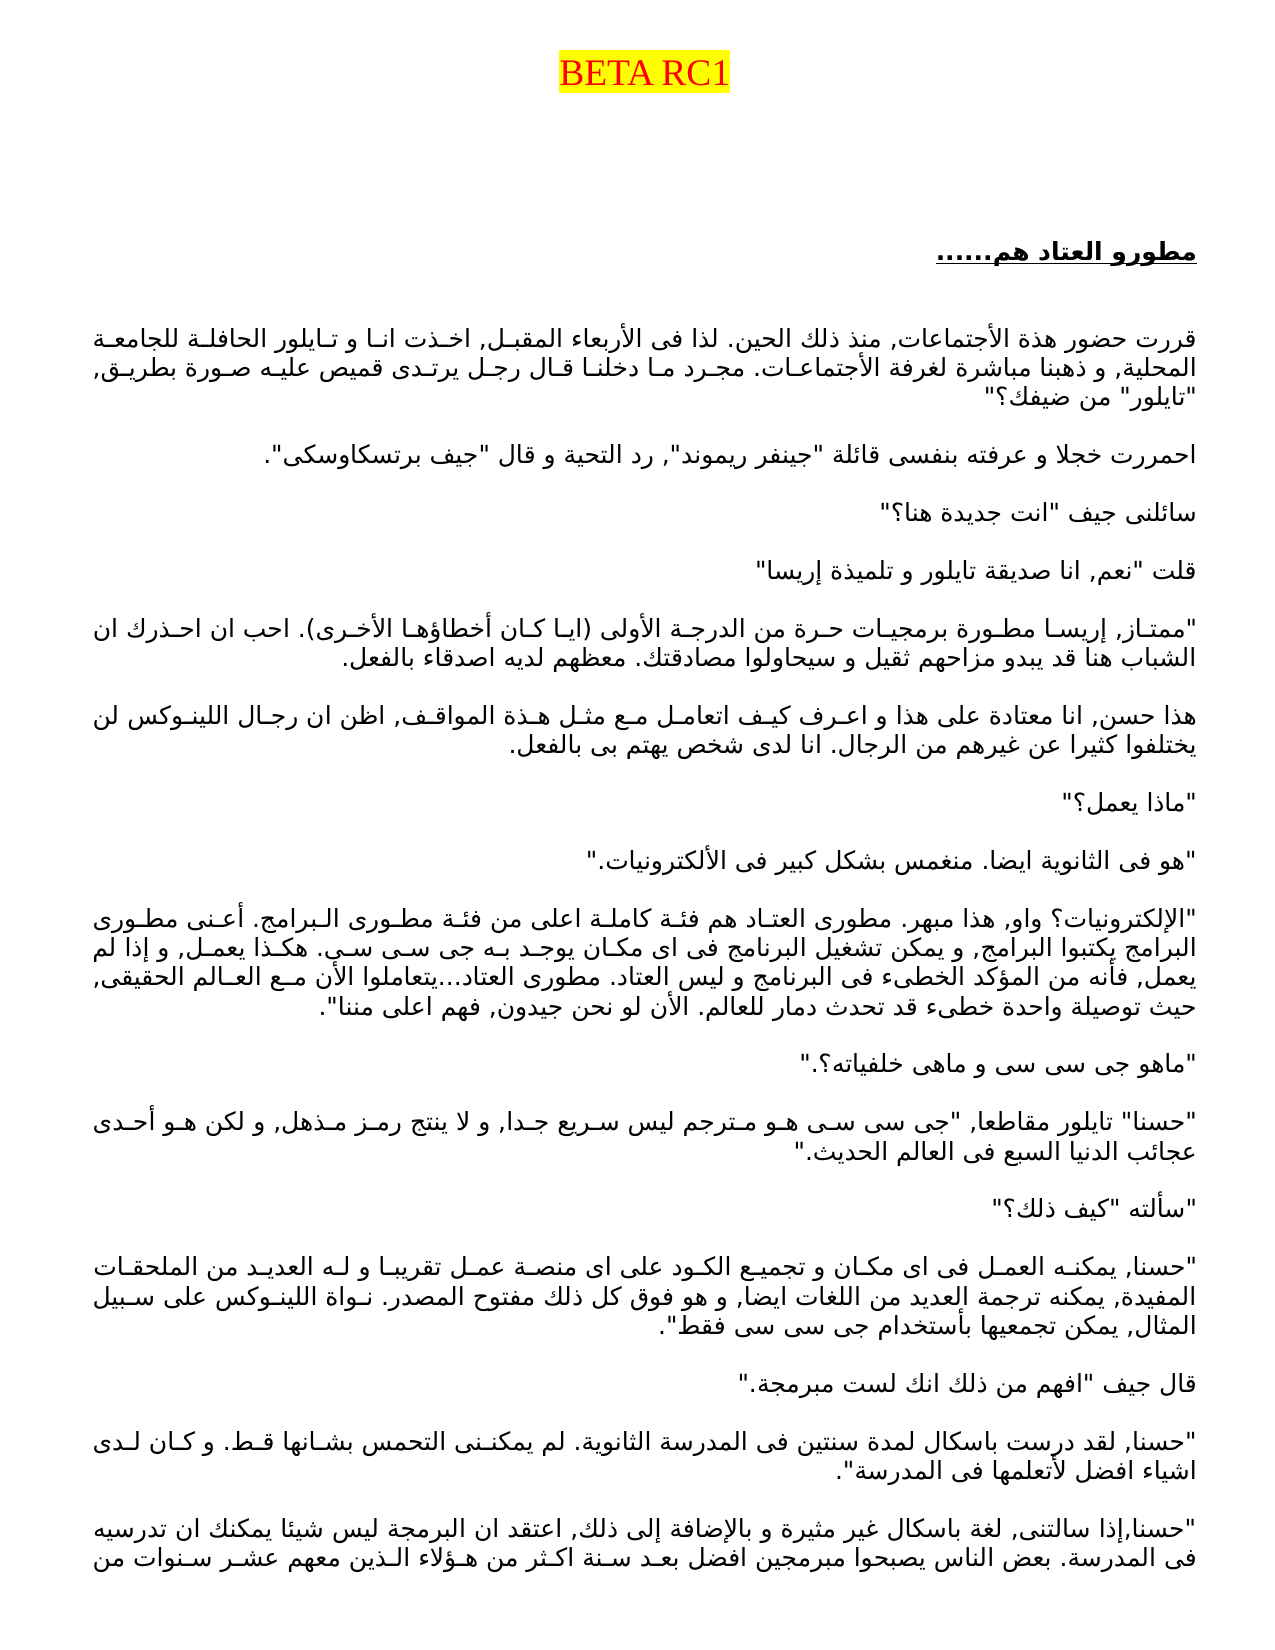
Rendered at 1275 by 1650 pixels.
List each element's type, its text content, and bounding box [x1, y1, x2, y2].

text قال جيف "افهم من ذلك انك لست مبرمجة." [92, 1369, 1197, 1398]
text "حسنا,إذا سالتنى, لغة باسكال غير مثيرة و بالإضافة إلى ذلك, اعتقد ان البرمجة ليس شيئا يمكنك ان تدرسيه فى المدرسة. بعض الناس يصبحوا مبرمجين افضل بعد سنة اكثر من هؤلاء الذين معهم عشر سنوات من الخبرة. كل ذلك يعتمد بحد كبير على موقفك". [92, 1514, 1197, 1572]
text هذا حسن, انا معتادة على هذا و اعرف كيف اتعامل مع مثل هذة المواقف, اظن ان رجال اللينوكس لن يختلفوا كثيرا عن غيرهم من الرجال. انا لدى شخص يهتم بى بالفعل. [92, 701, 1197, 760]
text قررت حضور هذة الأجتماعات, منذ ذلك الحين. لذا فى الأربعاء المقبل, اخذت انا و تايلور الحافلة للجامعة المحلية, و ذهبنا مباشرة لغرفة الأجتماعات. مجرد ما دخلنا قال رجل يرتدى قميص عليه صورة بطريق, "تايلور" من ضيفك؟" [92, 324, 1197, 412]
text احمررت خجلا و عرفته بنفسى قائلة "جينفر ريموند", رد التحية و قال "جيف برتسكاوسكى". [92, 441, 1197, 470]
text "سألته "كيف ذلك؟" [92, 1195, 1197, 1224]
text "الإلكترونيات؟ واو, هذا مبهر. مطورى العتاد هم فئة كاملة اعلى من فئة مطورى البرامج. أعنى مطورى البرامج يكتبوا البرامج, و يمكن تشغيل البرنامج فى اى مكان يوجد به جى سى سى. هكذا يعمل, و إذا لم يعمل, فأنه من المؤكد الخطىء فى البرنامج و ليس العتاد. مطورى العتاد...يتعاملوا الأن مع العالم الحقيقى, حيث توصيلة واحدة خطىء قد تحدث دمار للعالم. الأن لو نحن جيدون, فهم اعلى مننا". [92, 904, 1197, 1021]
text "ممتاز, إريسا مطورة برمجيات حرة من الدرجة الأولى (ايا كان أخطاؤها الأخرى). احب ان احذرك ان الشباب هنا قد يبدو مزاحهم ثقيل و سيحاولوا مصادقتك. معظهم لديه اصدقاء بالفعل. [92, 614, 1197, 673]
text سائلنى جيف "انت جديدة هنا؟" [92, 498, 1197, 528]
text "حسنا, لقد درست باسكال لمدة سنتين فى المدرسة الثانوية. لم يمكننى التحمس بشانها قط. و كان لدى اشياء افضل لأتعلمها فى المدرسة". [92, 1427, 1197, 1485]
text "ماهو جى سى سى و ماهى خلفياته؟." [92, 1050, 1197, 1079]
text قلت "نعم, انا صديقة تايلور و تلميذة إريسا" [92, 556, 1197, 586]
text "ماذا يعمل؟" [92, 788, 1197, 818]
text "حسنا, يمكنه العمل فى اى مكان و تجميع الكود على اى منصة عمل تقريبا و له العديد من الملحقات المفيدة, يمكنه ترجمة العديد من اللغات ايضا, و هو فوق كل ذلك مفتوح المصدر. نواة اللينوكس على سبيل المثال, يمكن تجمعيها بأستخدام جى سى سى فقط". [92, 1253, 1197, 1340]
text "هو فى الثانوية ايضا. منغمس بشكل كبير فى الألكترونيات." [92, 846, 1197, 876]
text مطورو العتاد هم...... [92, 238, 1197, 267]
text "حسنا" تايلور مقاطعا, "جى سى سى هو مترجم ليس سريع جدا, و لا ينتج رمز مذهل, و لكن هو أحدى عجائب الدنيا السبع فى العالم الحديث." [92, 1108, 1197, 1166]
